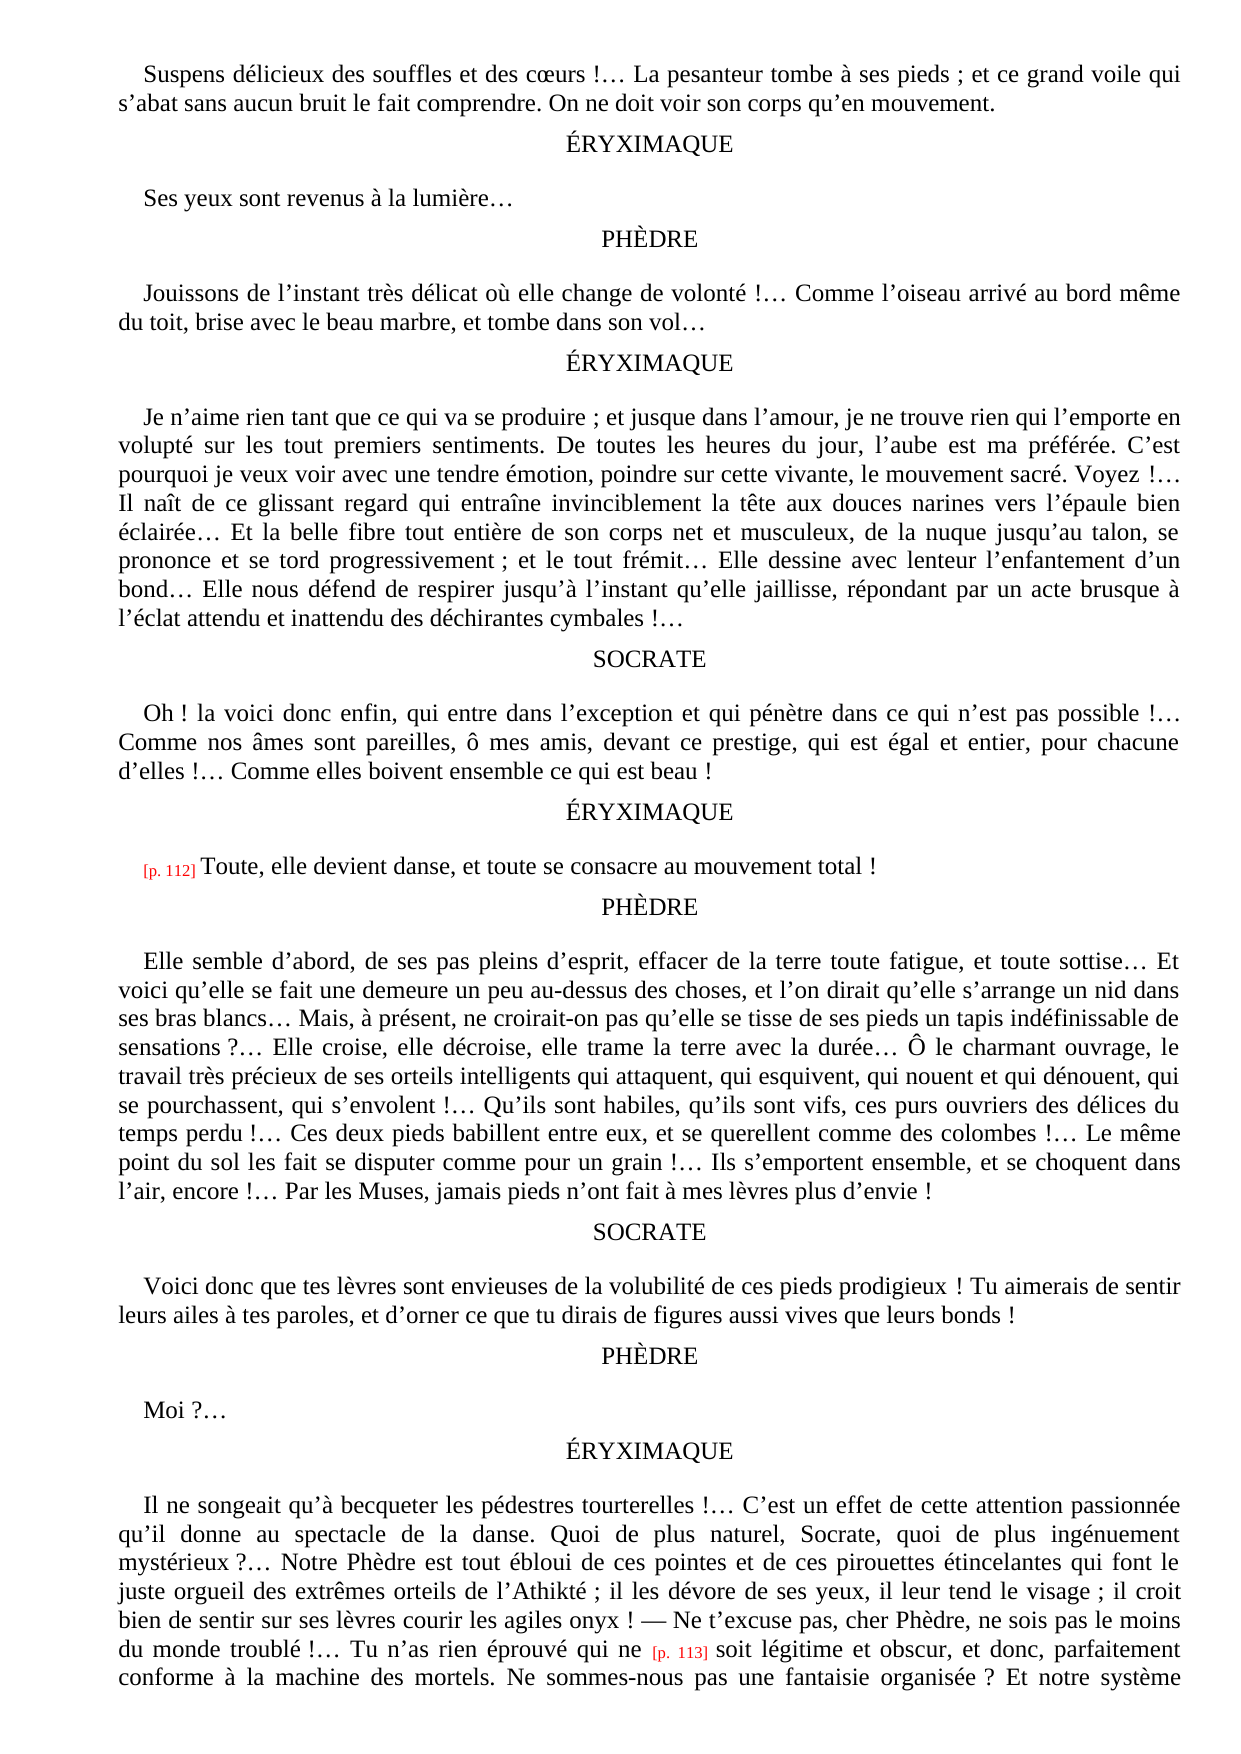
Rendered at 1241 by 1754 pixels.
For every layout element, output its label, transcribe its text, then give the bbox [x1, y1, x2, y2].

text Jouissons de l’instant très délicat où elle change de volonté !… Comme l’oiseau arrivé au bord même du toit, brise avec le beau marbre, et tombe dans son vol… [118, 278, 1181, 336]
text Elle semble d’abord, de ses pas pleins d’esprit, effacer de la terre toute fatigue, et toute sottise… Et voici qu’elle se fait une demeure un peu au-dessus des choses, et l’on dirait qu’elle s’arrange un nid dans ses bras blancs… Mais, à présent, ne croirait-on pas qu’elle se tisse de ses pieds un tapis indéfinissable de sensations ?… Elle croise, elle décroise, elle trame la terre avec la durée… Ô le charmant ouvrage, le travail très précieux de ses orteils intelligents qui attaquent, qui esquivent, qui nouent et qui dénouent, qui se pourchassent, qui s’envolent !… Qu’ils sont habiles, qu’ils sont vifs, ces purs ouvriers des délices du temps perdu !… Ces deux pieds babillent entre eux, et se querellent comme des colombes !… Le même point du sol les fait se disputer comme pour un grain !… Ils s’emportent ensemble, et se choquent dans l’air, encore !… Par les Muses, jamais pieds n’ont fait à mes lèvres plus d’envie ! [118, 946, 1181, 1205]
text ÉRYXIMAQUE [118, 129, 1181, 158]
text Oh ! la voici donc enfin, qui entre dans l’exception et qui pénètre dans ce qui n’est pas possible !… Comme nos âmes sont pareilles, ô mes amis, devant ce prestige, qui est égal et entier, pour chacune d’elles !… Comme elles boivent ensemble ce qui est beau ! [118, 698, 1181, 784]
text ÉRYXIMAQUE [118, 797, 1181, 826]
text ÉRYXIMAQUE [118, 1436, 1181, 1465]
text [p. 112] Toute, elle devient danse, et toute se consacre au mouvement total ! [118, 851, 1181, 879]
text Je n’aime rien tant que ce qui va se produire ; et jusque dans l’amour, je ne trouve rien qui l’emporte en volupté sur les tout premiers sentiments. De toutes les heures du jour, l’aube est ma préférée. C’est pourquoi je veux voir avec une tendre émotion, poindre sur cette vivante, le mouvement sacré. Voyez !… Il naît de ce glissant regard qui entraîne invinciblement la tête aux douces narines vers l’épaule bien éclairée… Et la belle fibre tout entière de son corps net et musculeux, de la nuque jusqu’au talon, se prononce et se tord progressivement ; et le tout frémit… Elle dessine avec lenteur l’enfantement d’un bond… Elle nous défend de respirer jusqu’à l’instant qu’elle jaillisse, répondant par un acte brusque à l’éclat attendu et inattendu des déchirantes cymbales !… [118, 402, 1181, 632]
text SOCRATE [118, 644, 1181, 673]
text PHÈDRE [118, 224, 1181, 253]
text SOCRATE [118, 1217, 1181, 1246]
text ÉRYXIMAQUE [118, 348, 1181, 377]
text Voici donc que tes lèvres sont envieuses de la volubilité de ces pieds prodigieux ! Tu aimerais de sentir leurs ailes à tes paroles, et d’orner ce que tu dirais de figures aussi vives que leurs bonds ! [118, 1271, 1181, 1328]
text Il ne songeait qu’à becqueter les pédestres tourterelles !… C’est un effet de cette attention passionnée qu’il donne au spectacle de la danse. Quoi de plus naturel, Socrate, quoi de plus ingénuement mystérieux ?… Notre Phèdre est tout ébloui de ces pointes et de ces pirouettes étincelantes qui font le juste orgueil des extrêmes orteils de l’Athikté ; il les dévore de ses yeux, il leur tend le visage ; il croit bien de sentir sur ses lèvres courir les agiles onyx ! — Ne t’excuse pas, cher Phèdre, ne sois pas le moins du monde troublé !… Tu n’as rien éprouvé qui ne [p. 113] soit légitime et obscur, et donc, parfaitement conforme à la machine des mortels. Ne sommes-nous pas une fantaisie organisée ? Et notre système [118, 1490, 1181, 1691]
text PHÈDRE [118, 1341, 1181, 1370]
text Moi ?… [118, 1395, 1181, 1424]
text PHÈDRE [118, 892, 1181, 921]
text Ses yeux sont revenus à la lumière… [118, 183, 1181, 212]
text Suspens délicieux des souffles et des cœurs !… La pesanteur tombe à ses pieds ; et ce grand voile qui s’abat sans aucun bruit le fait comprendre. On ne doit voir son corps qu’en mouvement. [118, 59, 1181, 117]
